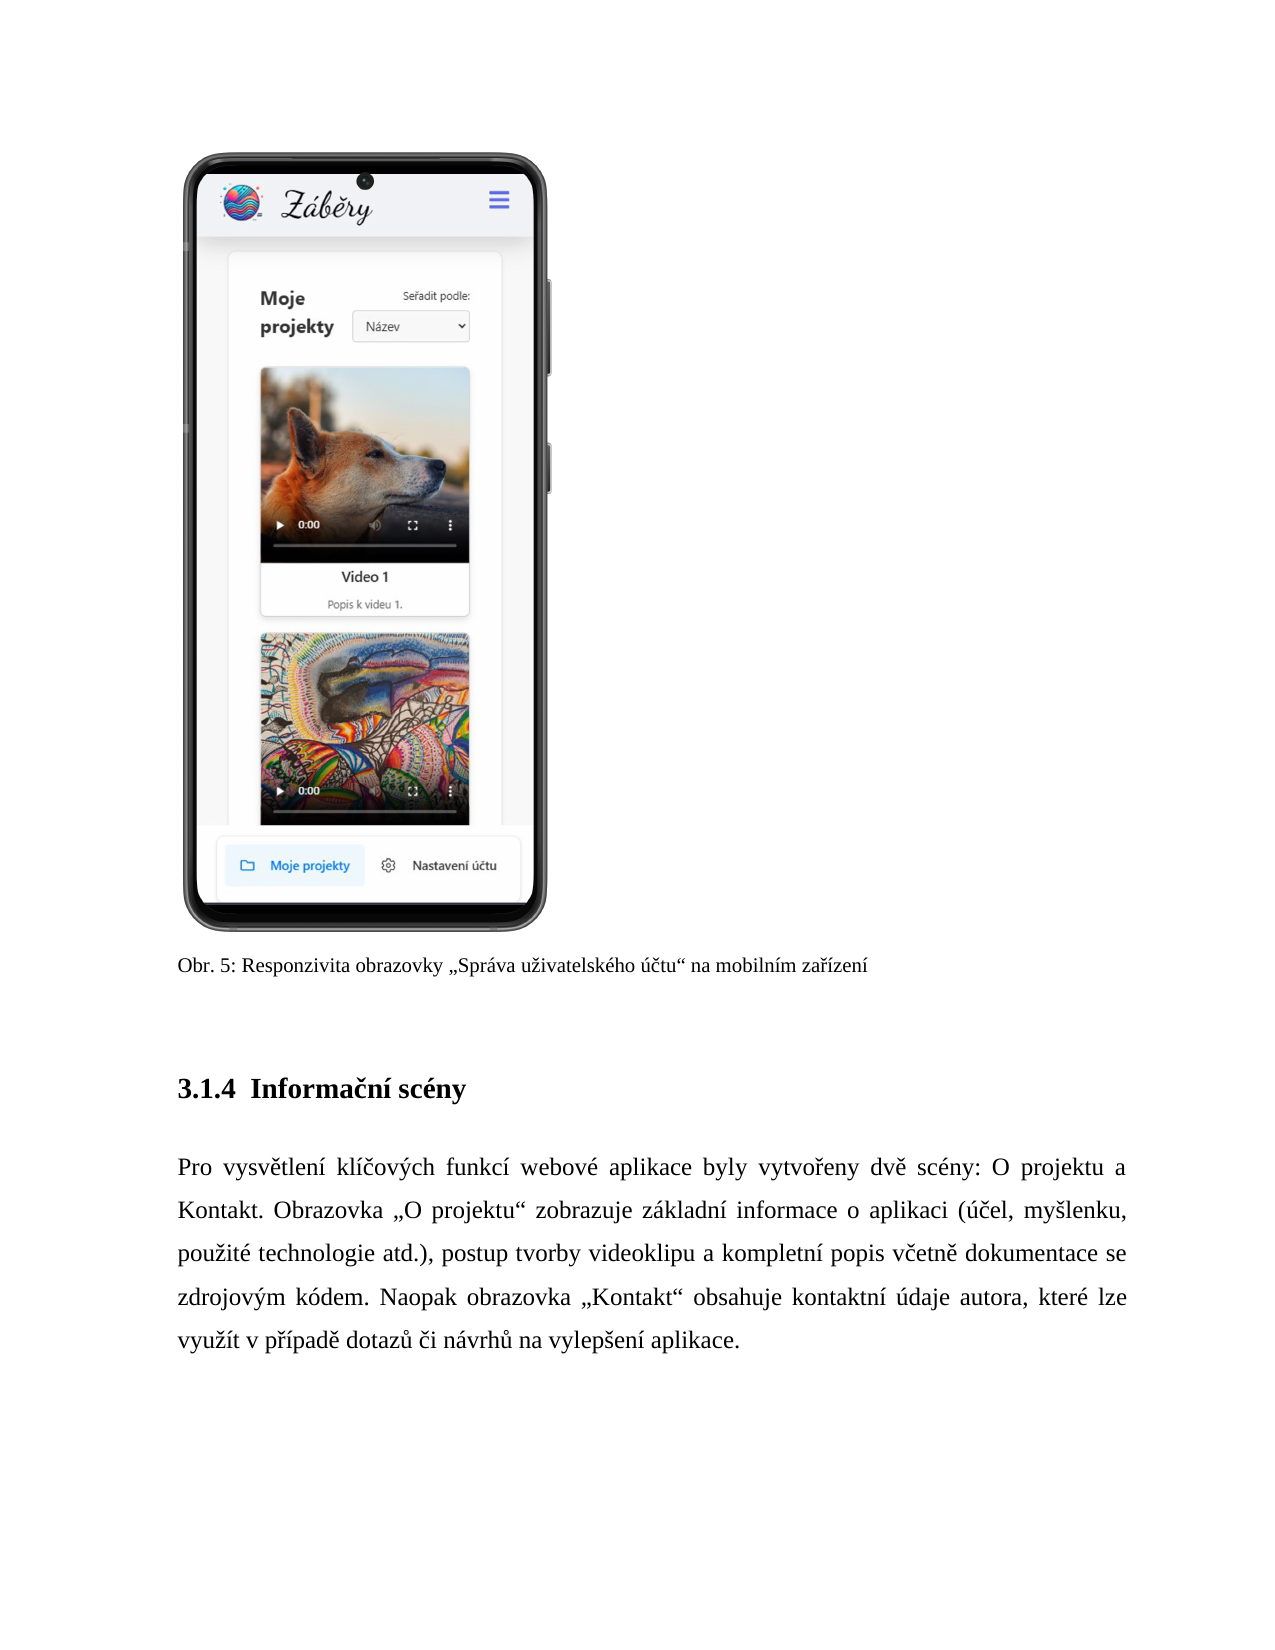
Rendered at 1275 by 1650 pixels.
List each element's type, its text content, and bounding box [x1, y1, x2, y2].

subtitle 3.1.4 Informační scény [177, 1071, 1127, 1104]
picture [177, 147, 557, 939]
text Obr. 5: Responzivita obrazovky „Správa uživatelského účtu“ na mobilním zařízení [177, 953, 1127, 977]
text Pro vysvětlení klíčových funkcí webové aplikace byly vytvořeny dvě scény: O projektu a Kontakt. Obrazovka „O projektu“ zobrazuje základní informace o aplikaci (účel, myšlenku, použité technologie atd.), postup tvorby videoklipu a kompletní popis včetně dokumentace se zdrojovým kódem. Naopak obrazovka „Kontakt“ obsahuje kontaktní údaje autora, které lze využít v případě dotazů či návrhů na vylepšení aplikace. [177, 1152, 1127, 1353]
